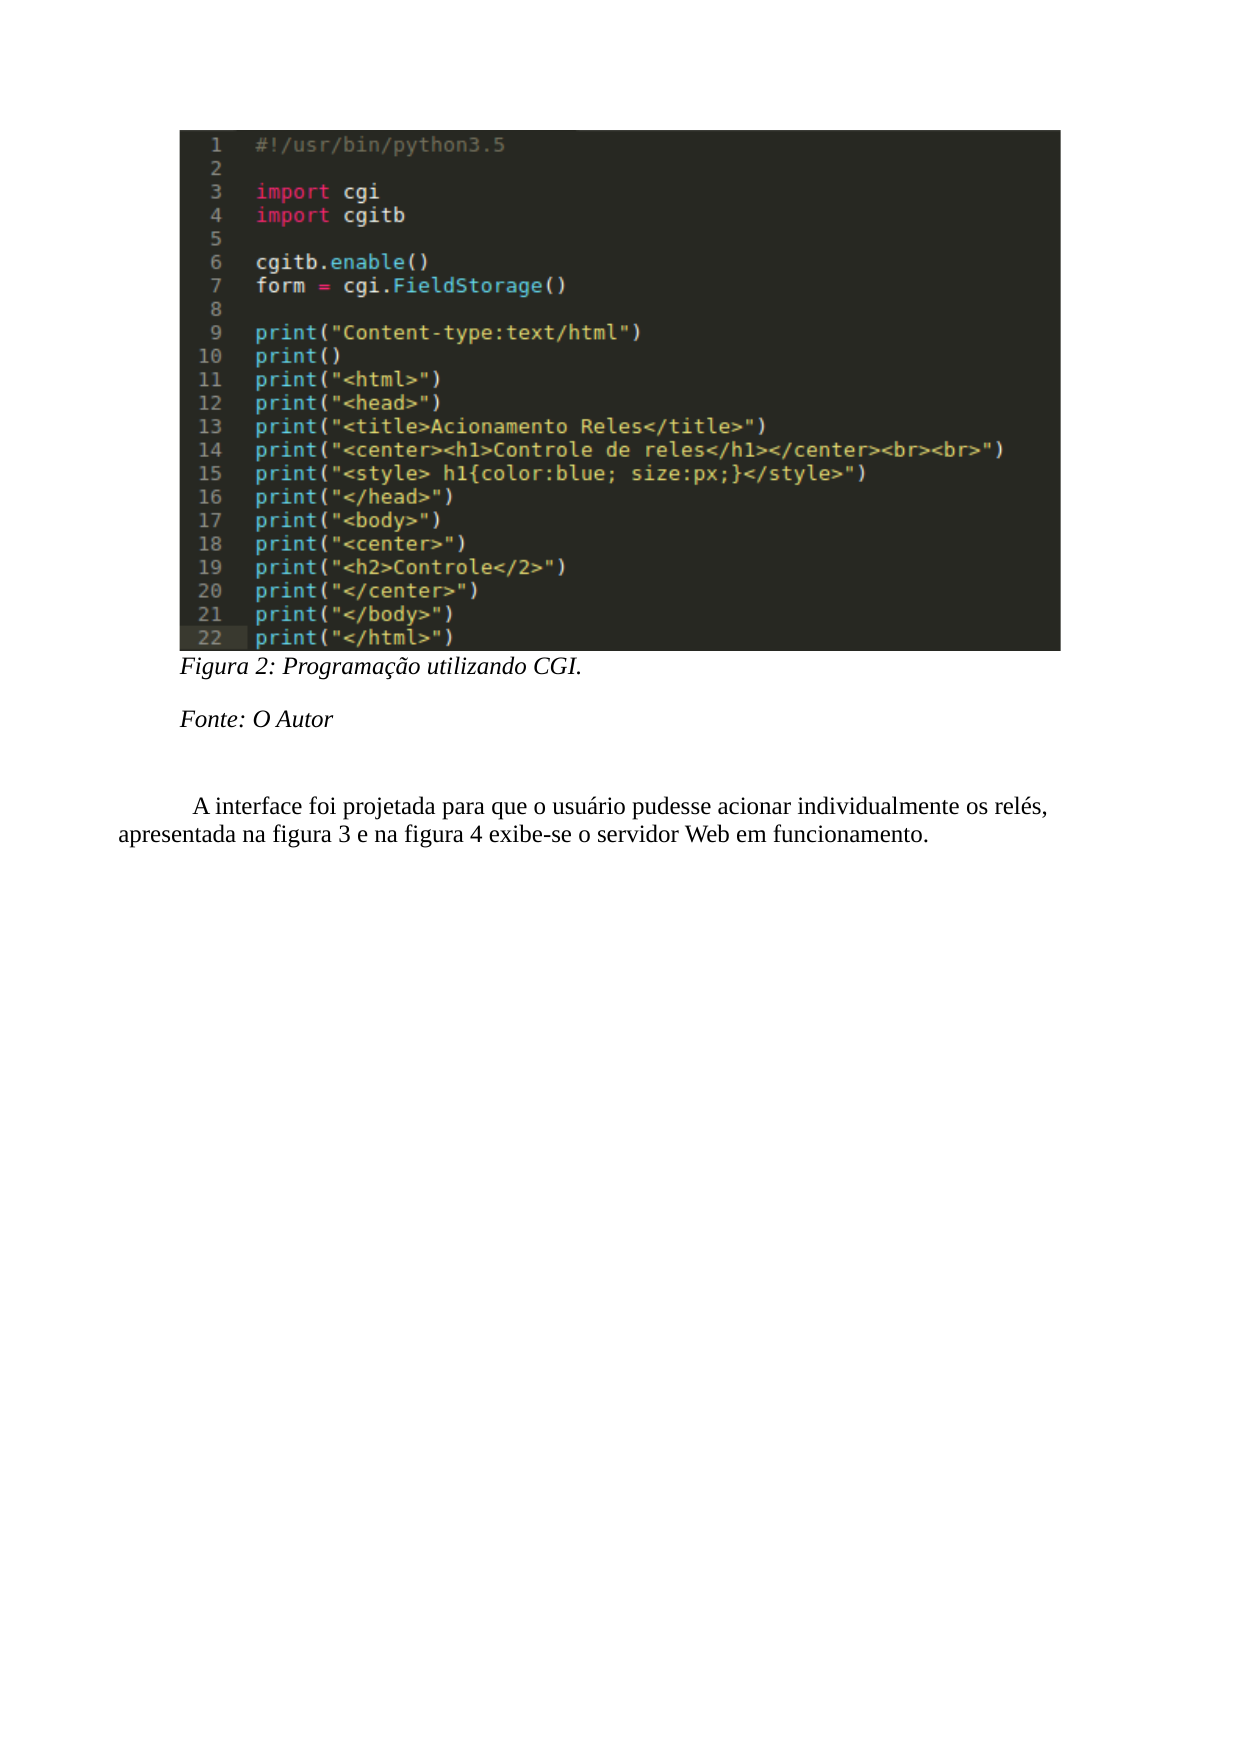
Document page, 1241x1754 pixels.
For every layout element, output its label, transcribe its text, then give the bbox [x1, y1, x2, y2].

picture [179, 130, 1061, 651]
text Fonte: O Autor [179, 704, 1061, 733]
text A interface foi projetada para que o usuário pudesse acionar individualmente os relés, apresentada na figura 3 e na figura 4 exibe-se o servidor Web em funcionamento. [118, 791, 1122, 848]
text Figura 2: Programação utilizando CGI. [179, 651, 1061, 679]
